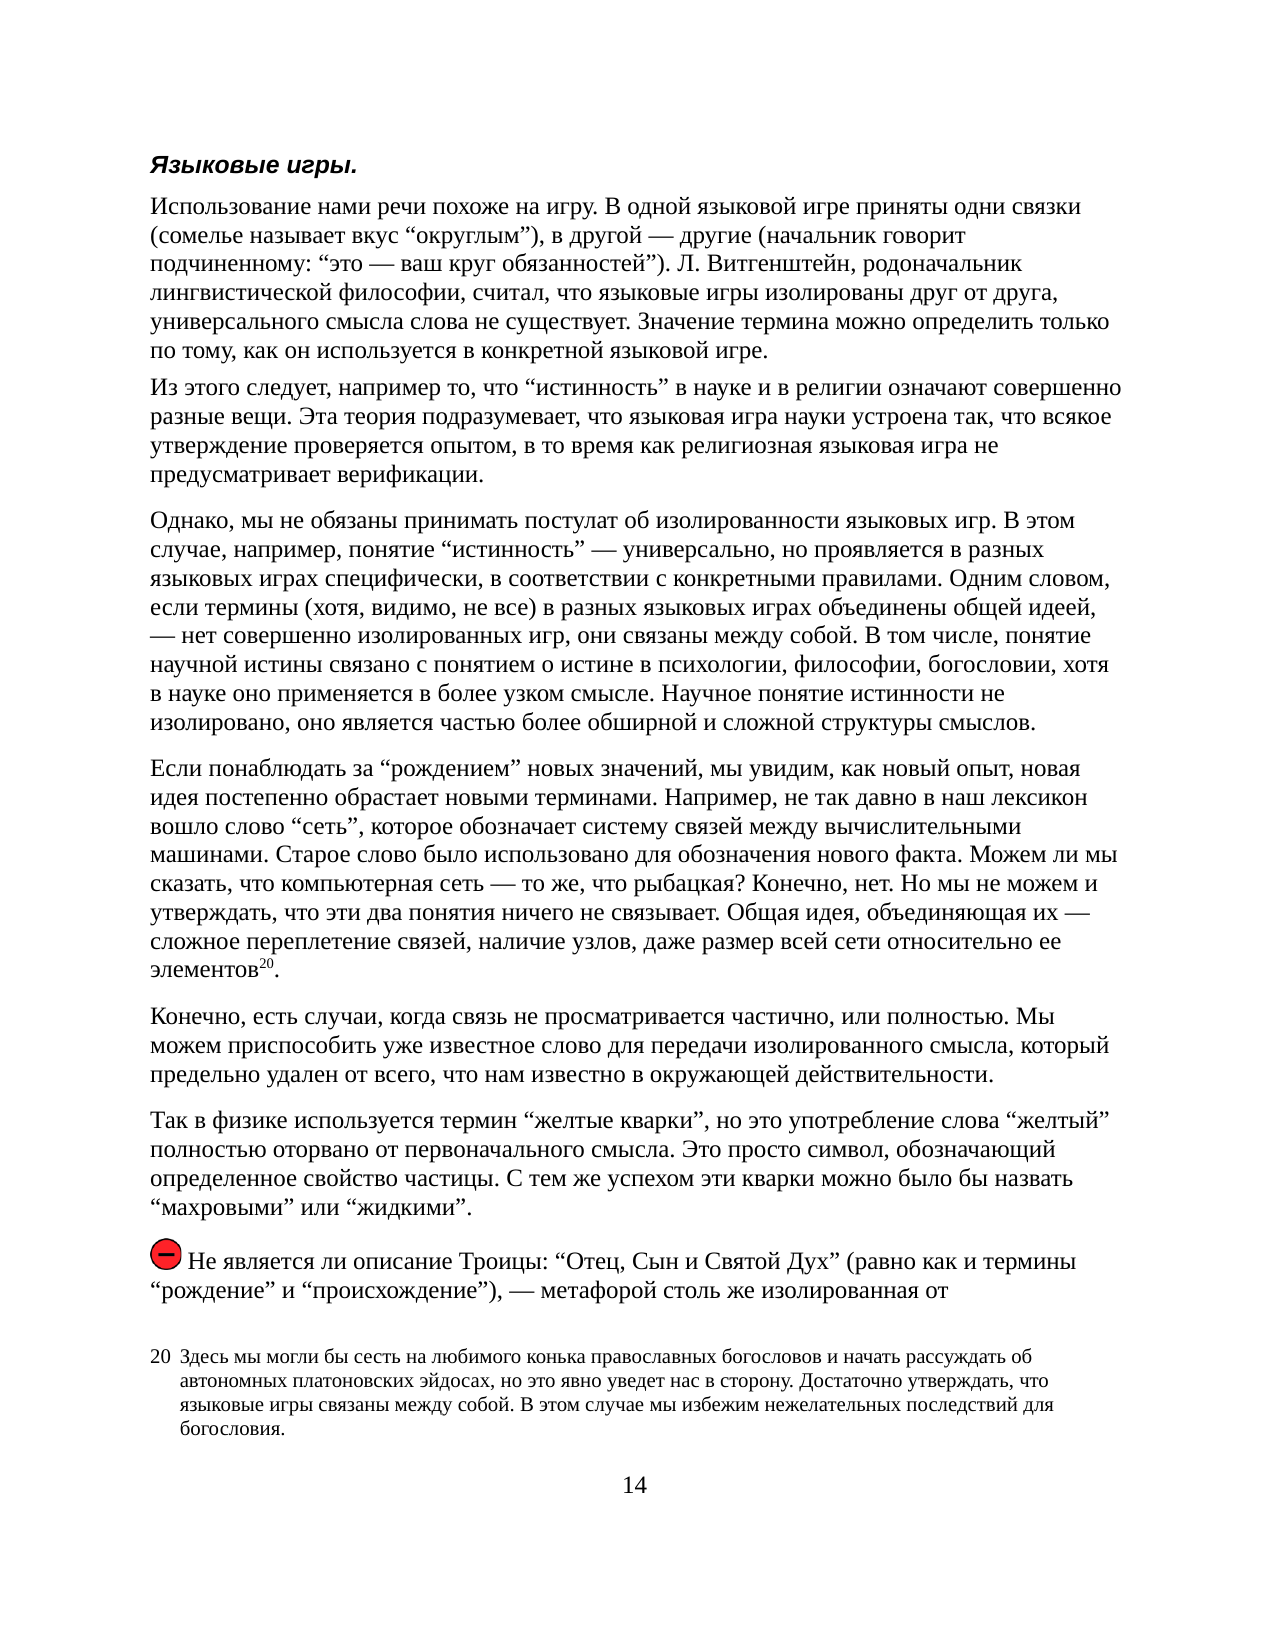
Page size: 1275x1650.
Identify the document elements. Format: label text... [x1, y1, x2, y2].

subtitle Языковые игры. [150, 150, 1125, 178]
text Здесь мы могли бы сесть на любимого конька православных богословов и начать рассуждать об автономных платоновских эйдосах, но это явно уведет нас в сторону. Достаточно утверждать, что языковые игры связаны между собой. В этом случае мы избежим нежелательных последствий для богословия. [150, 1344, 1125, 1440]
text Конечно, есть случаи, когда связь не просматривается частично, или полностью. Мы можем приспособить уже известное слово для передачи изолированного смысла, который предельно удален от всего, что нам известно в окружающей действительности. [150, 1001, 1125, 1087]
text Так в физике используется термин “желтые кварки”, но это употребление слова “желтый” полностью оторвано от первоначального смысла. Это просто символ, обозначающий определенное свойство частицы. С тем же успехом эти кварки можно было бы назвать “махровыми” или “жидкими”. [150, 1105, 1125, 1220]
picture [150, 1238, 182, 1270]
text Однако, мы не обязаны принимать постулат об изолированности языковых игр. В этом случае, например, понятие “истинность” — универсально, но проявляется в разных языковых играх специфически, в соответствии с конкретными правилами. Одним словом, если термины (хотя, видимо, не все) в разных языковых играх объединены общей идеей, — нет совершенно изолированных игр, они связаны между собой. В том числе, понятие научной истины связано с понятием о истине в психологии, философии, богословии, хотя в науке оно применяется в более узком смысле. Научное понятие истинности не изолировано, оно является частью более обширной и сложной структуры смыслов. [150, 505, 1125, 735]
text Если понаблюдать за “рождением” новых значений, мы увидим, как новый опыт, новая идея постепенно обрастает новыми терминами. Например, не так давно в наш лексикон вошло слово “сеть”, которое обозначает систему связей между вычислительными машинами. Старое слово было использовано для обозначения нового факта. Можем ли мы сказать, что компьютерная сеть — то же, что рыбацкая? Конечно, нет. Но мы не можем и утверждать, что эти два понятия ничего не связывает. Общая идея, объединяющая их — сложное переплетение связей, наличие узлов, даже размер всей сети относительно ее элементов. [150, 753, 1125, 983]
text Из этого следует, например то, что “истинность” в науке и в религии означают совершенно разные вещи. Эта теория подразумевает, что языковая игра науки устроена так, что всякое утверждение проверяется опытом, в то время как религиозная языковая игра не предусматривает верификации. [150, 372, 1125, 487]
text Не является ли описание Троицы: “Отец, Сын и Святой Дух” (равно как и термины “рождение” и “происхождение”), — метафорой столь же изолированная от [150, 1238, 1125, 1304]
text Использование нами речи похоже на игру. В одной языковой игре приняты одни связки (сомелье называет вкус “округлым”), в другой — другие (начальник говорит подчиненному: “это — ваш круг обязанностей”). Л. Витгенштейн, родоначальник лингвистической философии, считал, что языковые игры изолированы друг от друга, универсального смысла слова не существует. Значение термина можно определить только по тому, как он используется в конкретной языковой игре. [150, 191, 1125, 363]
